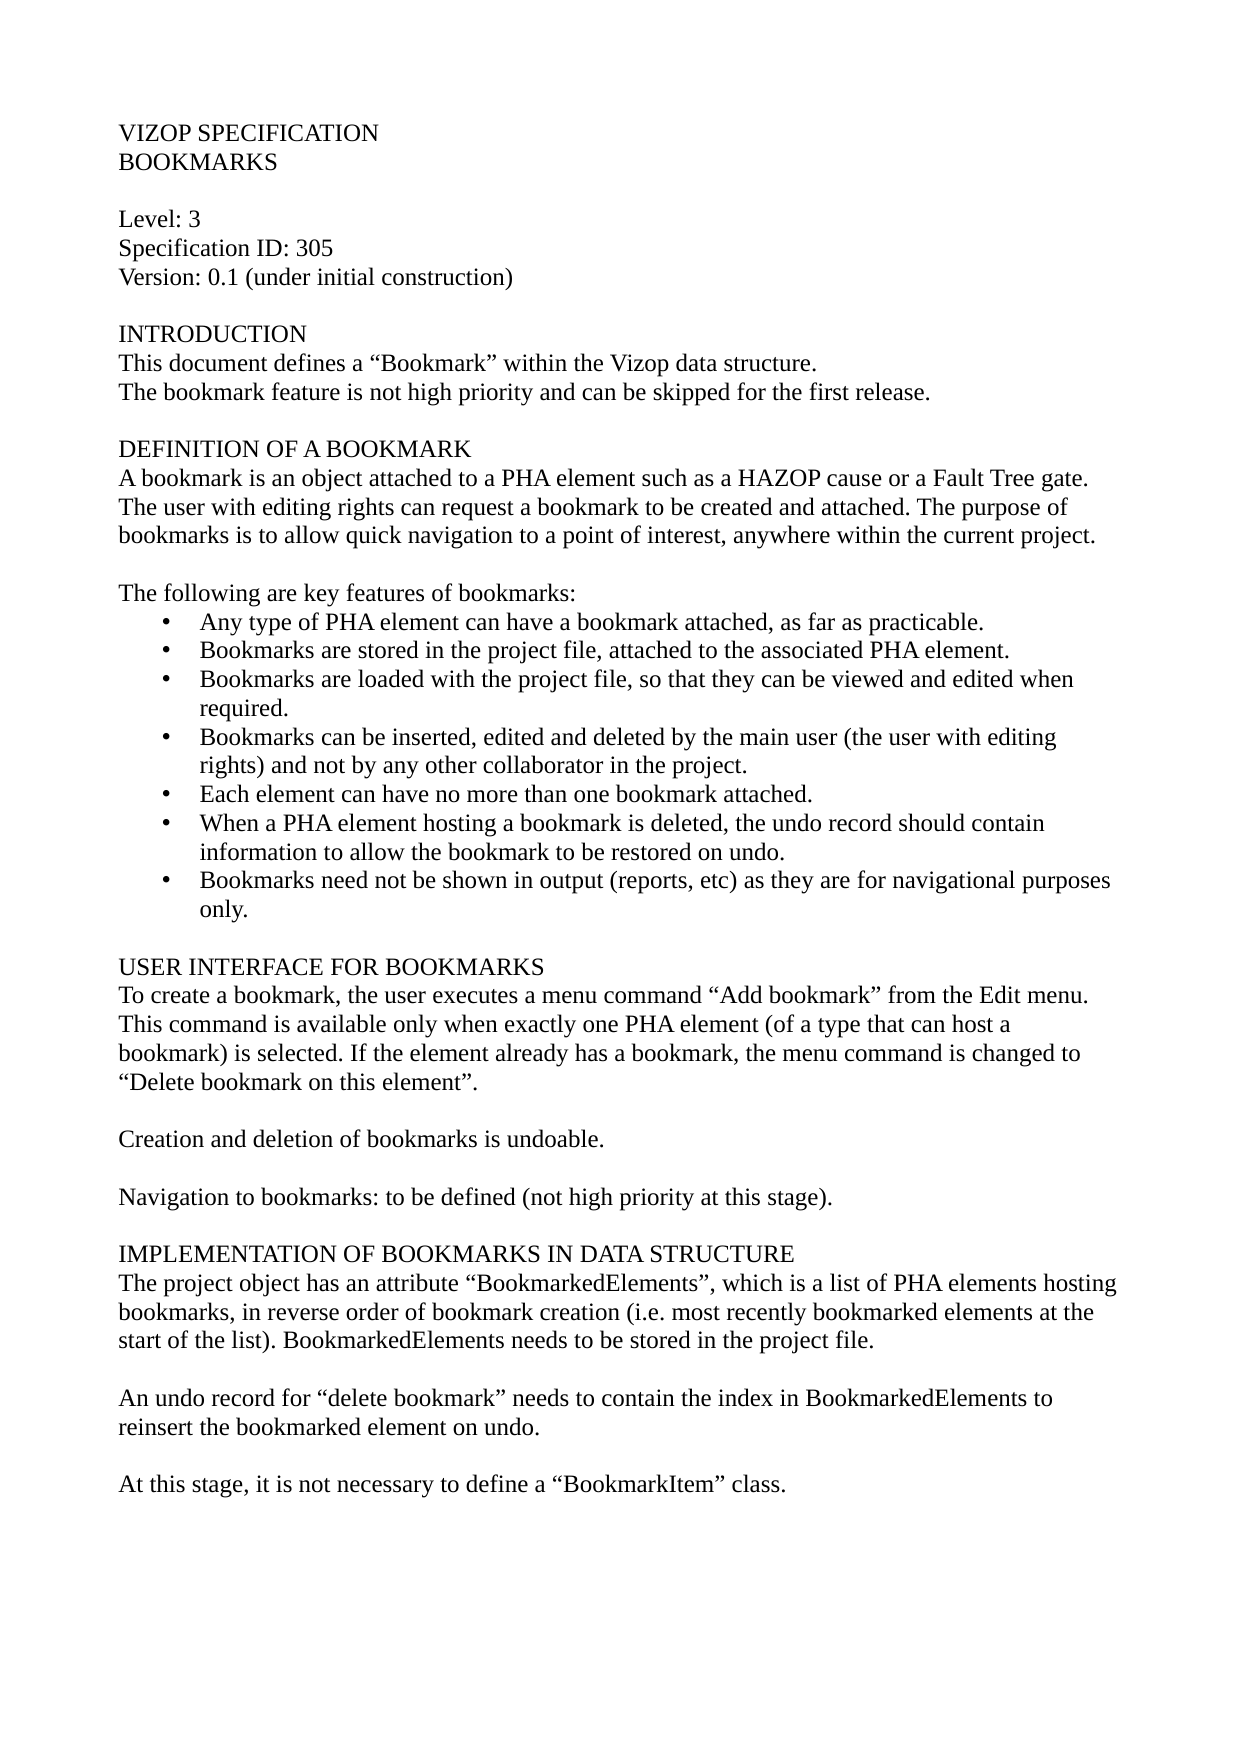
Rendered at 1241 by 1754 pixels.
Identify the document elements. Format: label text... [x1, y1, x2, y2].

text An undo record for “delete bookmark” needs to contain the index in BookmarkedElements to reinsert the bookmarked element on undo. [118, 1383, 1122, 1441]
list Bookmarks are loaded with the project file, so that they can be viewed and edited when required. [162, 664, 1122, 722]
text DEFINITION OF A BOOKMARK [118, 434, 1122, 463]
list Any type of PHA element can have a bookmark attached, as far as practicable. [162, 607, 1122, 636]
text Creation and deletion of bookmarks is undoable. [118, 1124, 1122, 1153]
text USER INTERFACE FOR BOOKMARKS [118, 952, 1122, 981]
text A bookmark is an object attached to a PHA element such as a HAZOP cause or a Fault Tree gate. The user with editing rights can request a bookmark to be created and attached. The purpose of bookmarks is to allow quick navigation to a point of interest, anywhere within the current project. [118, 463, 1122, 549]
text The bookmark feature is not high priority and can be skipped for the first release. [118, 377, 1122, 406]
list Each element can have no more than one bookmark attached. [162, 779, 1122, 808]
list Bookmarks need not be shown in output (reports, etc) as they are for navigational purposes only. [162, 866, 1122, 923]
text Specification ID: 305 [118, 233, 1122, 262]
text Level: 3 [118, 204, 1122, 233]
text The project object has an attribute “BookmarkedElements”, which is a list of PHA elements hosting bookmarks, in reverse order of bookmark creation (i.e. most recently bookmarked elements at the start of the list). BookmarkedElements needs to be stored in the project file. [118, 1268, 1122, 1354]
text IMPLEMENTATION OF BOOKMARKS IN DATA STRUCTURE [118, 1239, 1122, 1268]
list Bookmarks can be inserted, edited and deleted by the main user (the user with editing rights) and not by any other collaborator in the project. [162, 722, 1122, 779]
text At this stage, it is not necessary to define a “BookmarkItem” class. [118, 1469, 1122, 1498]
list Bookmarks are stored in the project file, attached to the associated PHA element. [162, 636, 1122, 664]
text To create a bookmark, the user executes a menu command “Add bookmark” from the Edit menu. This command is available only when exactly one PHA element (of a type that can host a bookmark) is selected. If the element already has a bookmark, the menu command is changed to “Delete bookmark on this element”. [118, 981, 1122, 1096]
text Navigation to bookmarks: to be defined (not high priority at this stage). [118, 1182, 1122, 1211]
text Version: 0.1 (under initial construction) [118, 262, 1122, 291]
text This document defines a “Bookmark” within the Vizop data structure. [118, 348, 1122, 377]
text INTRODUCTION [118, 319, 1122, 348]
text VIZOP SPECIFICATION [118, 118, 1122, 147]
text The following are key features of bookmarks: [118, 578, 1122, 607]
list When a PHA element hosting a bookmark is deleted, the undo record should contain information to allow the bookmark to be restored on undo. [162, 808, 1122, 866]
text BOOKMARKS [118, 147, 1122, 176]
